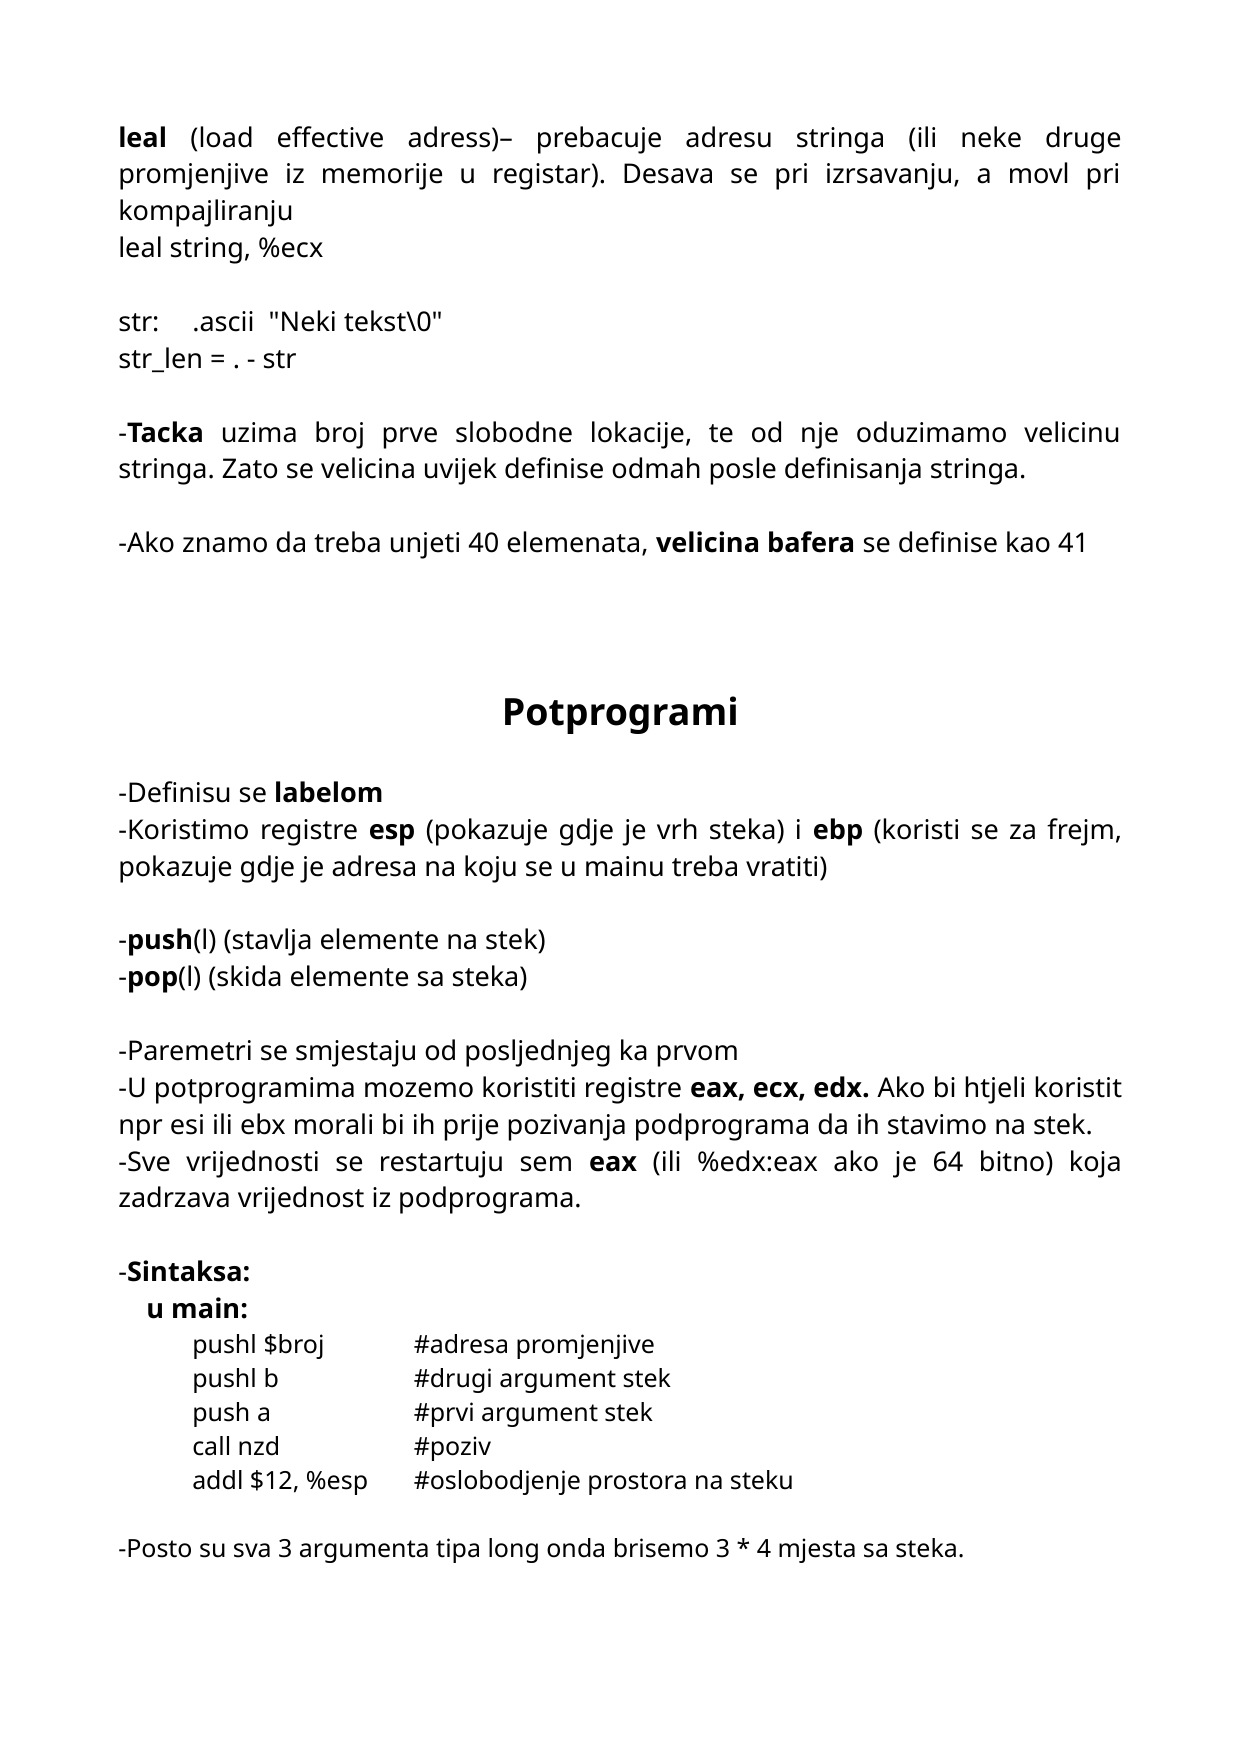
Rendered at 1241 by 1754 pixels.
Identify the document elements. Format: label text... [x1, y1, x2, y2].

text -pop(l) (skida elemente sa steka) [118, 958, 1122, 994]
text leal (load effective adress)– prebacuje adresu stringa (ili neke druge promjenjive iz memorije u registar). Desava se pri izrsavanju, a movl pri kompajliranju [118, 118, 1122, 229]
text str_len = . - str [118, 339, 1122, 376]
text -Ako znamo da treba unjeti 40 elemenata, velicina bafera se definise kao 41 [118, 524, 1122, 561]
text -Posto su sva 3 argumenta tipa long onda brisemo 3 * 4 mjesta sa steka. [118, 1531, 1122, 1565]
text push a #prvi argument stek [118, 1394, 1122, 1429]
text -Paremetri se smjestaju od posljednjeg ka prvom [118, 1031, 1122, 1068]
text -Koristimo registre esp (pokazuje gdje je vrh steka) i ebp (koristi se za frejm, pokazuje gdje je adresa na koju se u mainu treba vratiti) [118, 810, 1122, 884]
text str: .ascii "Neki tekst\0" [118, 302, 1122, 339]
text -Tacka uzima broj prve slobodne lokacije, te od nje oduzimamo velicinu stringa. Zato se velicina uvijek definise odmah posle definisanja stringa. [118, 413, 1122, 487]
text Potprogrami [118, 685, 1122, 736]
text leal string, %ecx [118, 229, 1122, 266]
text -Sintaksa: [118, 1253, 1122, 1289]
text pushl b #drugi argument stek [118, 1361, 1122, 1394]
text call nzd #poziv [118, 1429, 1122, 1463]
text pushl $broj #adresa promjenjive [118, 1326, 1122, 1361]
text u main: [118, 1289, 1122, 1326]
text -Definisu se labelom [118, 773, 1122, 810]
text -Sve vrijednosti se restartuju sem eax (ili %edx:eax ako je 64 bitno) koja zadrzava vrijednost iz podprograma. [118, 1142, 1122, 1216]
text -U potprogramima mozemo koristiti registre eax, ecx, edx. Ako bi htjeli koristit npr esi ili ebx morali bi ih prije pozivanja podprograma da ih stavimo na stek. [118, 1068, 1122, 1142]
text -push(l) (stavlja elemente na stek) [118, 921, 1122, 958]
text addl $12, %esp #oslobodjenje prostora na steku [118, 1463, 1122, 1497]
